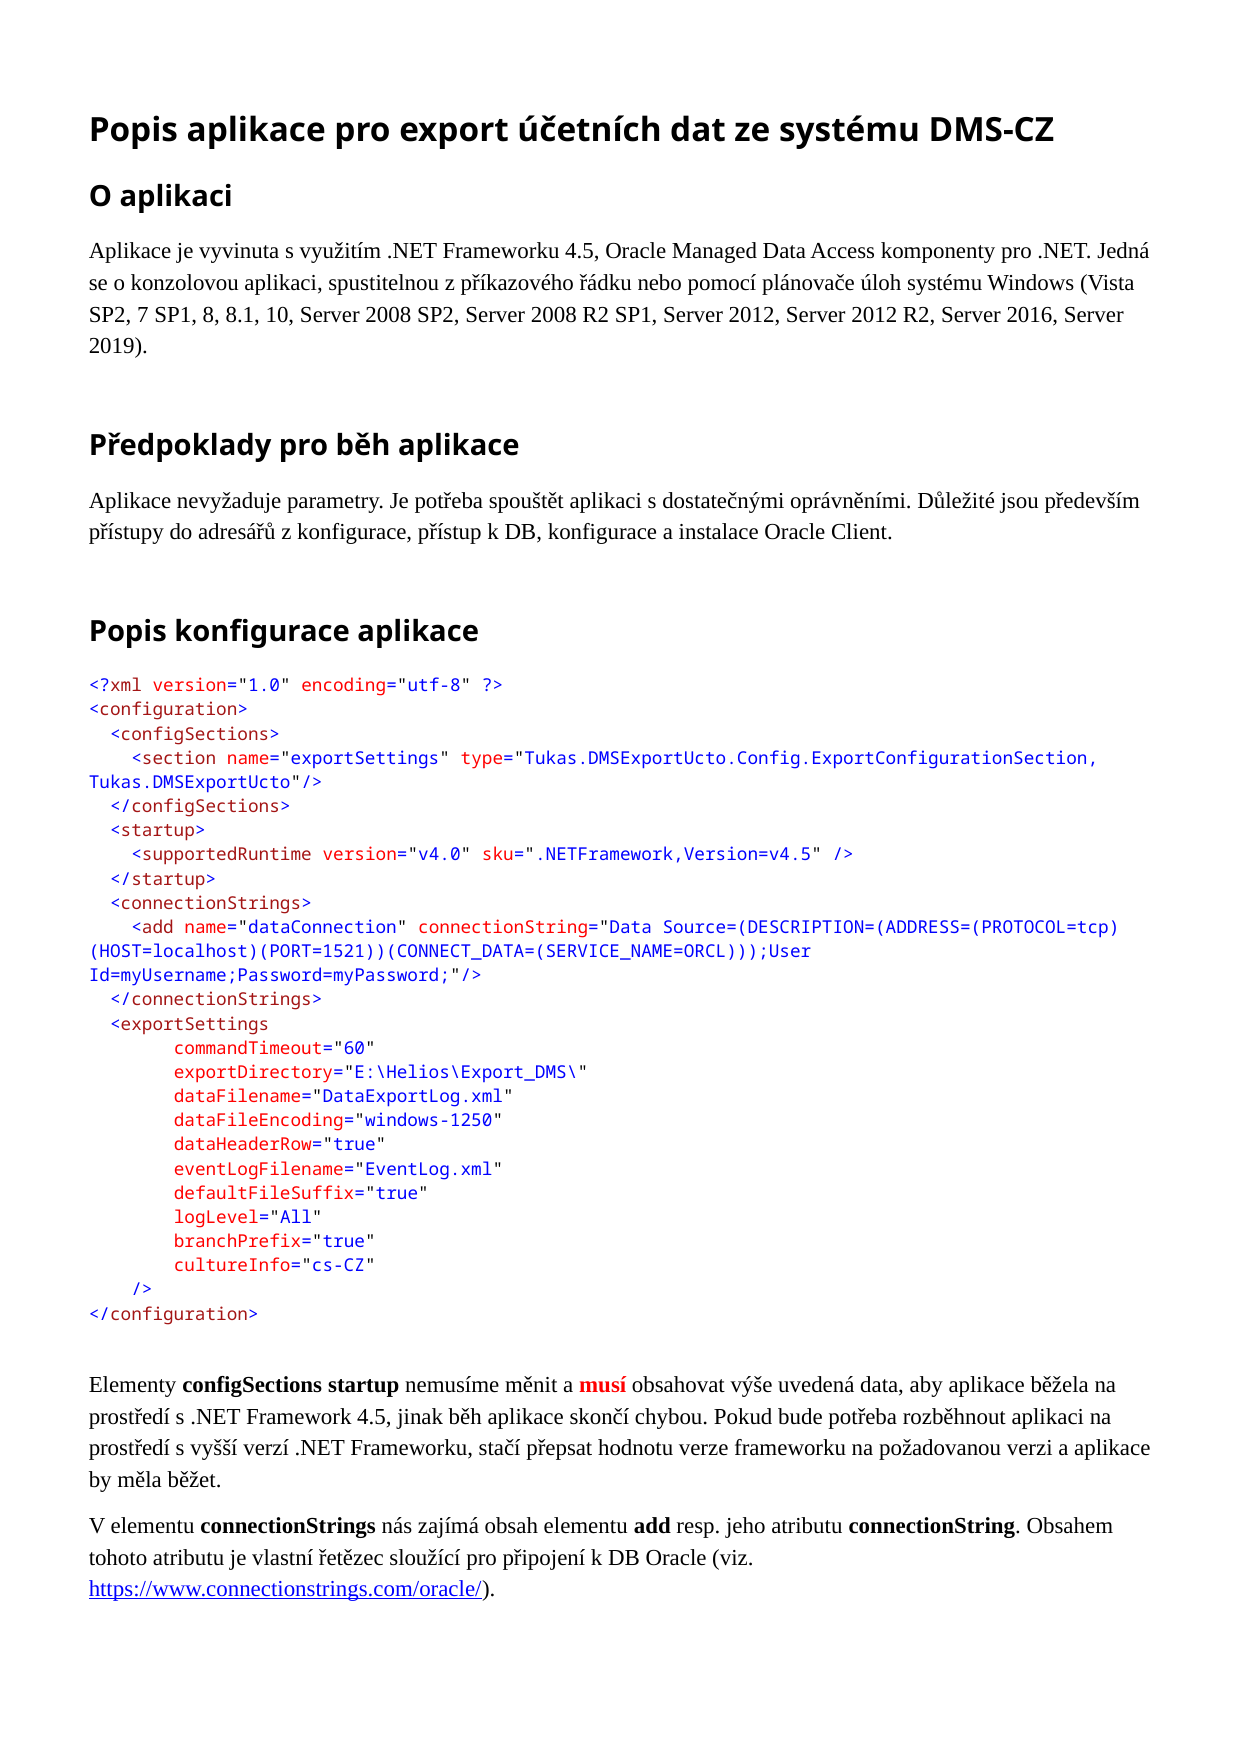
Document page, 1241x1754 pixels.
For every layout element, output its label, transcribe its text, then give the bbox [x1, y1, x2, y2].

text <configuration> [88, 697, 1152, 721]
text <configSections> [88, 721, 1152, 745]
text exportDirectory="E:\Helios\Export_DMS\" [88, 1059, 1152, 1083]
text dataFileEncoding="windows-1250" [88, 1108, 1152, 1132]
text Elementy configSections startup nemusíme měnit a musí obsahovat výše uvedená data, aby aplikace běžela na prostředí s .NET Framework 4.5, jinak běh aplikace skončí chybou. Pokud bude potřeba rozběhnout aplikaci na prostředí s vyšší verzí .NET Frameworku, stačí přepsat hodnotu verze frameworku na požadovanou verzi a aplikace by měla běžet. [88, 1371, 1152, 1492]
text Popis konfigurace aplikace [88, 611, 1152, 650]
text <startup> [88, 818, 1152, 842]
text Aplikace nevyžaduje parametry. Je potřeba spouštět aplikaci s dostatečnými oprávněními. Důležité jsou především přístupy do adresářů z konfigurace, přístup k DB, konfigurace a instalace Oracle Client. [88, 487, 1152, 544]
text <connectionStrings> [88, 890, 1152, 914]
text cultureInfo="cs-CZ" [88, 1253, 1152, 1277]
text /> [88, 1277, 1152, 1301]
text dataFilename="DataExportLog.xml" [88, 1083, 1152, 1108]
text branchPrefix="true" [88, 1228, 1152, 1253]
text eventLogFilename="EventLog.xml" [88, 1156, 1152, 1180]
text </connectionStrings> [88, 987, 1152, 1011]
text dataHeaderRow="true" [88, 1132, 1152, 1156]
text defaultFileSuffix="true" [88, 1180, 1152, 1204]
text <add name="dataConnection" connectionString="Data Source=(DESCRIPTION=(ADDRESS=(PROTOCOL=tcp)(HOST=localhost)(PORT=1521))(CONNECT_DATA=(SERVICE_NAME=ORCL)));User Id=myUsername;Password=myPassword;"/> [88, 914, 1152, 987]
text Aplikace je vyvinuta s využitím .NET Frameworku 4.5, Oracle Managed Data Access komponenty pro .NET. Jedná se o konzolovou aplikaci, spustitelnou z příkazového řádku nebo pomocí plánovače úloh systému Windows (Vista SP2, 7 SP1, 8, 8.1, 10, Server 2008 SP2, Server 2008 R2 SP1, Server 2012, Server 2012 R2, Server 2016, Server 2019). [88, 237, 1152, 358]
text Předpoklady pro běh aplikace [88, 424, 1152, 464]
text <section name="exportSettings" type="Tukas.DMSExportUcto.Config.ExportConfigurationSection, Tukas.DMSExportUcto"/> [88, 745, 1152, 793]
text </configuration> [88, 1301, 1152, 1325]
text V elementu connectionStrings nás zajímá obsah elementu add resp. jeho atributu connectionString. Obsahem tohoto atributu je vlastní řetězec sloužící pro připojení k DB Oracle (viz. https://www.connectionstrings.com/oracle/). [88, 1512, 1152, 1602]
text O aplikaci [88, 175, 1152, 215]
text Popis aplikace pro export účetních dat ze systému DMS-CZ [88, 106, 1152, 152]
text </configSections> [88, 793, 1152, 818]
text <?xml version="1.0" encoding="utf-8" ?> [88, 673, 1152, 697]
text logLevel="All" [88, 1204, 1152, 1228]
text </startup> [88, 866, 1152, 890]
text commandTimeout="60" [88, 1035, 1152, 1059]
text <supportedRuntime version="v4.0" sku=".NETFramework,Version=v4.5" /> [88, 842, 1152, 866]
text <exportSettings [88, 1011, 1152, 1035]
